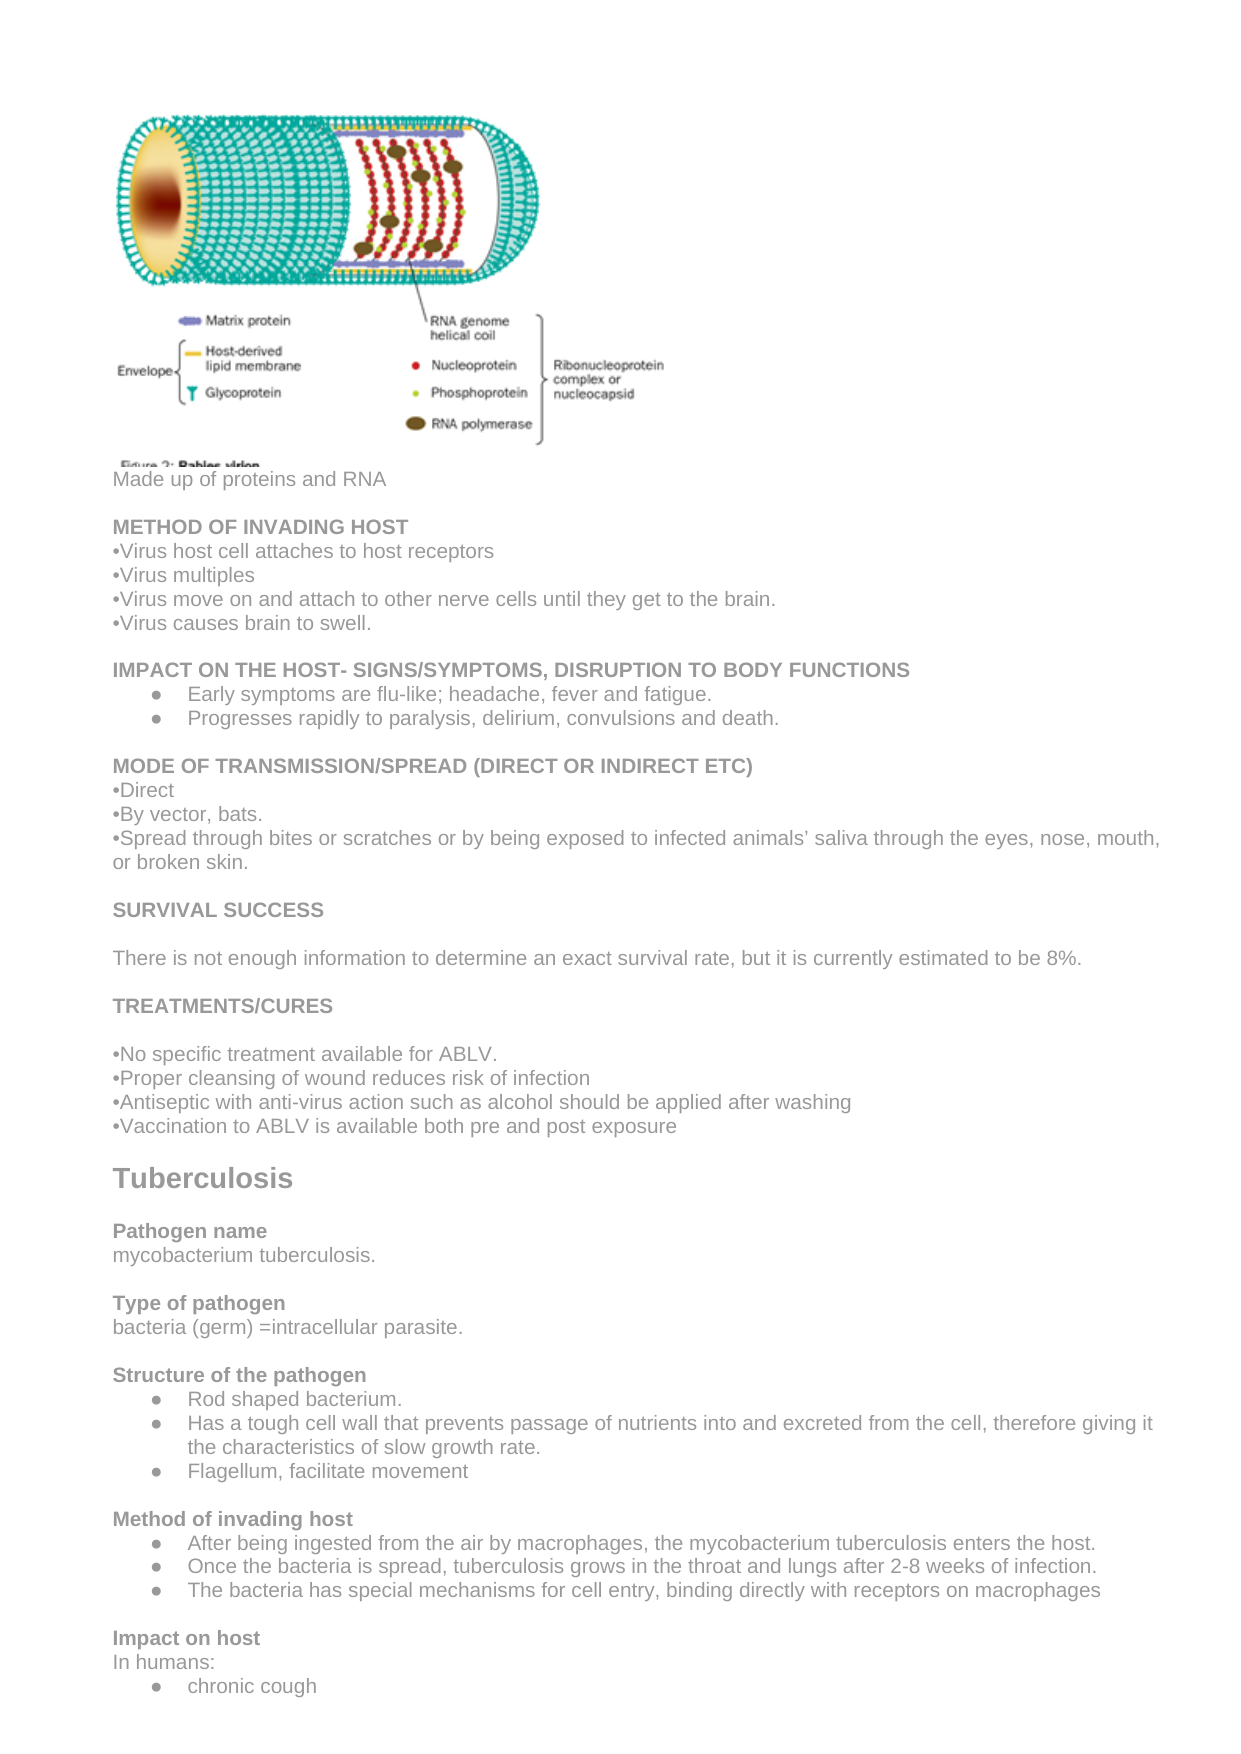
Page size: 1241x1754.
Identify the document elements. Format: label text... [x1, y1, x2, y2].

text •Virus causes brain to swell. [112, 610, 1164, 634]
list Rod shaped bacterium. [150, 1387, 1164, 1411]
text •Virus move on and attach to other nerve cells until they get to the brain. [112, 586, 1164, 610]
text •By vector, bats. [112, 802, 1164, 826]
list The bacteria has special mechanisms for cell entry, binding directly with receptors on macrophages [150, 1578, 1164, 1602]
text mycobacterium tuberculosis. [112, 1243, 1164, 1267]
text METHOD OF INVADING HOST [112, 514, 1164, 538]
text •Direct [112, 778, 1164, 802]
text •Virus multiples [112, 562, 1164, 586]
list Has a tough cell wall that prevents passage of nutrients into and excreted from the cell, therefore giving it the characteristics of slow growth rate. [150, 1411, 1164, 1458]
text •Antiseptic with anti-virus action such as alcohol should be applied after washing [112, 1089, 1164, 1113]
text Made up of proteins and RNA [112, 467, 1164, 491]
text Type of pathogen [112, 1291, 1164, 1315]
text Impact on host [112, 1626, 1164, 1650]
list Progresses rapidly to paralysis, delirium, convulsions and death. [150, 706, 1164, 730]
text TREATMENTS/CURES [112, 994, 1164, 1018]
list Flagellum, facilitate movement [150, 1458, 1164, 1482]
text SURVIVAL SUCCESS [112, 898, 1164, 922]
list After being ingested from the air by macrophages, the mycobacterium tuberculosis enters the host. [150, 1530, 1164, 1554]
list chronic cough [150, 1674, 1164, 1698]
list Early symptoms are flu-like; headache, fever and fatigue. [150, 682, 1164, 706]
text IMPACT ON THE HOST- SIGNS/SYMPTOMS, DISRUPTION TO BODY FUNCTIONS [112, 658, 1164, 682]
text There is not enough information to determine an exact survival rate, but it is currently estimated to be 8%. [112, 946, 1164, 970]
text •Vaccination to ABLV is available both pre and post exposure [112, 1113, 1164, 1137]
text •Virus host cell attaches to host receptors [112, 538, 1164, 562]
text Structure of the pathogen [112, 1363, 1164, 1387]
text Pathogen name [112, 1219, 1164, 1243]
text Method of invading host [112, 1506, 1164, 1530]
text •No specific treatment available for ABLV. [112, 1042, 1164, 1066]
text •Proper cleansing of wound reduces risk of infection [112, 1066, 1164, 1089]
text bacteria (germ) =intracellular parasite. [112, 1315, 1164, 1339]
list Once the bacteria is spread, tuberculosis grows in the throat and lungs after 2-8 weeks of infection. [150, 1554, 1164, 1578]
text •Spread through bites or scratches or by being exposed to infected animals’ saliva through the eyes, nose, mouth, or broken skin. [112, 826, 1164, 874]
picture [112, 112, 664, 467]
text MODE OF TRANSMISSION/SPREAD (DIRECT OR INDIRECT ETC) [112, 754, 1164, 778]
text Tuberculosis [112, 1161, 1164, 1195]
text In humans: [112, 1650, 1164, 1674]
